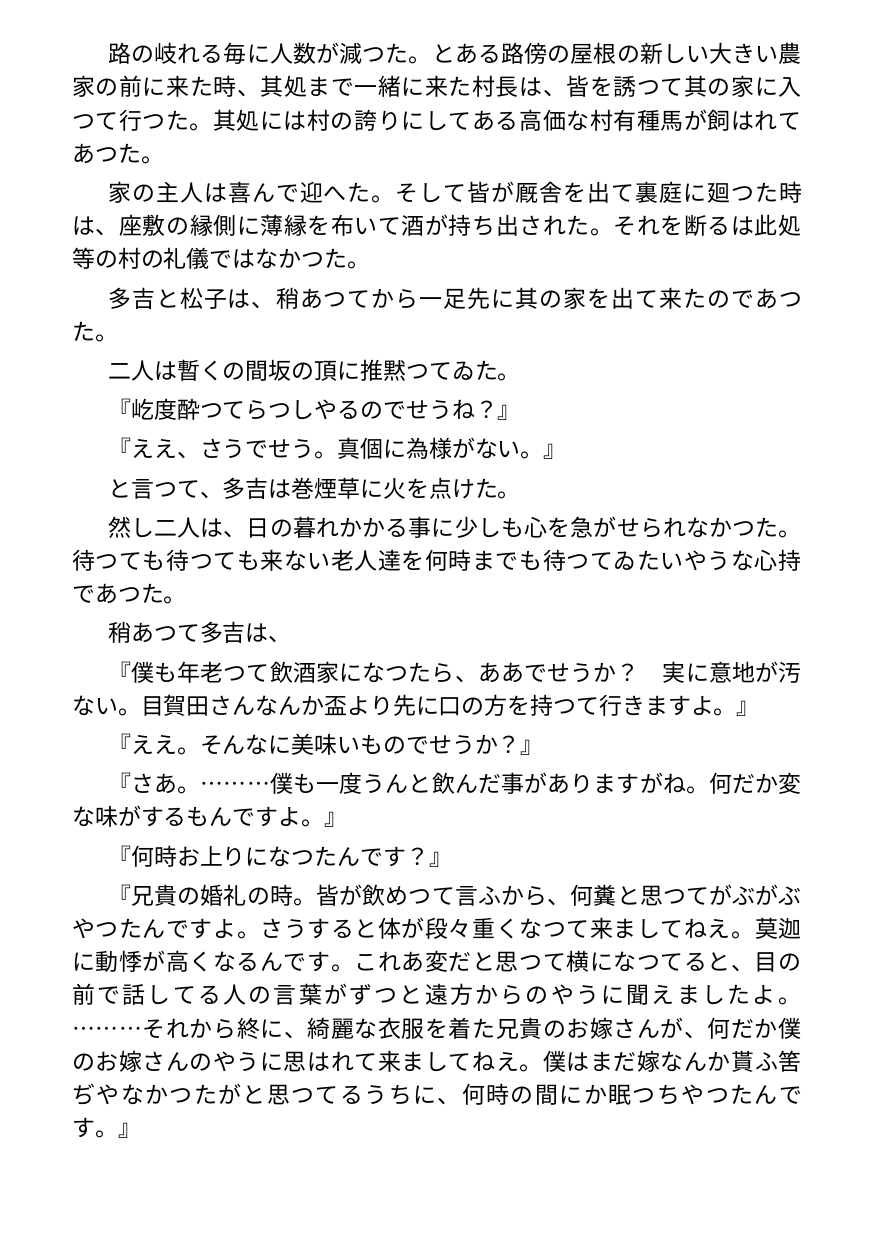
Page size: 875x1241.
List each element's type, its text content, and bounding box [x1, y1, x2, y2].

text 『ええ。そんなに美味いものでせうか？』 [72, 727, 802, 760]
text 『屹度酔つてらつしやるのでせうね？』 [72, 392, 802, 425]
text 然し二人は、日の暮れかかる事に少しも心を急がせられなかつた。待つても待つても来ない老人達を何時までも待つてゐたいやうな心持であつた。 [72, 509, 802, 609]
text 『何時お上りになつたんです？』 [72, 838, 802, 872]
text 路の岐れる毎に人数が減つた。とある路傍の屋根の新しい大きい農家の前に来た時、其処まで一緒に来た村長は、皆を誘つて其の家に入つて行つた。其処には村の誇りにしてある高価な村有種馬が飼はれてあつた。 [72, 36, 802, 169]
text 『僕も年老つて飲酒家になつたら、ああでせうか？ 実に意地が汚ない。目賀田さんなんか盃より先に口の方を持つて行きますよ。』 [72, 654, 802, 721]
text 二人は暫くの間坂の頂に推黙つてゐた。 [72, 353, 802, 386]
text と言つて、多吉は巻煙草に火を点けた。 [72, 470, 802, 504]
text 稍あつて多吉は、 [72, 615, 802, 648]
text 『ええ、さうでせう。真個に為様がない。』 [72, 431, 802, 464]
text 『兄貴の婚礼の時。皆が飲めつて言ふから、何糞と思つてがぶがぶやつたんですよ。さうすると体が段々重くなつて来ましてねえ。莫迦に動悸が高くなるんです。これあ変だと思つて横になつてると、目の前で話してる人の言葉がずつと遠方からのやうに聞えましたよ。………それから終に、綺麗な衣服を着た兄貴のお嫁さんが、何だか僕のお嫁さんのやうに思はれて来ましてねえ。僕はまだ嫁なんか貰ふ筈ぢやなかつたがと思つてるうちに、何時の間にか眠つちやつたんです。』 [72, 877, 802, 1143]
text 多吉と松子は、稍あつてから一足先に其の家を出て来たのであつた。 [72, 281, 802, 347]
text 家の主人は喜んで迎へた。そして皆が厩舎を出て裏庭に廻つた時は、座敷の縁側に薄縁を布いて酒が持ち出された。それを断るは此処等の村の礼儀ではなかつた。 [72, 175, 802, 274]
text 『さあ。………僕も一度うんと飲んだ事がありますがね。何だか変な味がするもんですよ。』 [72, 766, 802, 832]
